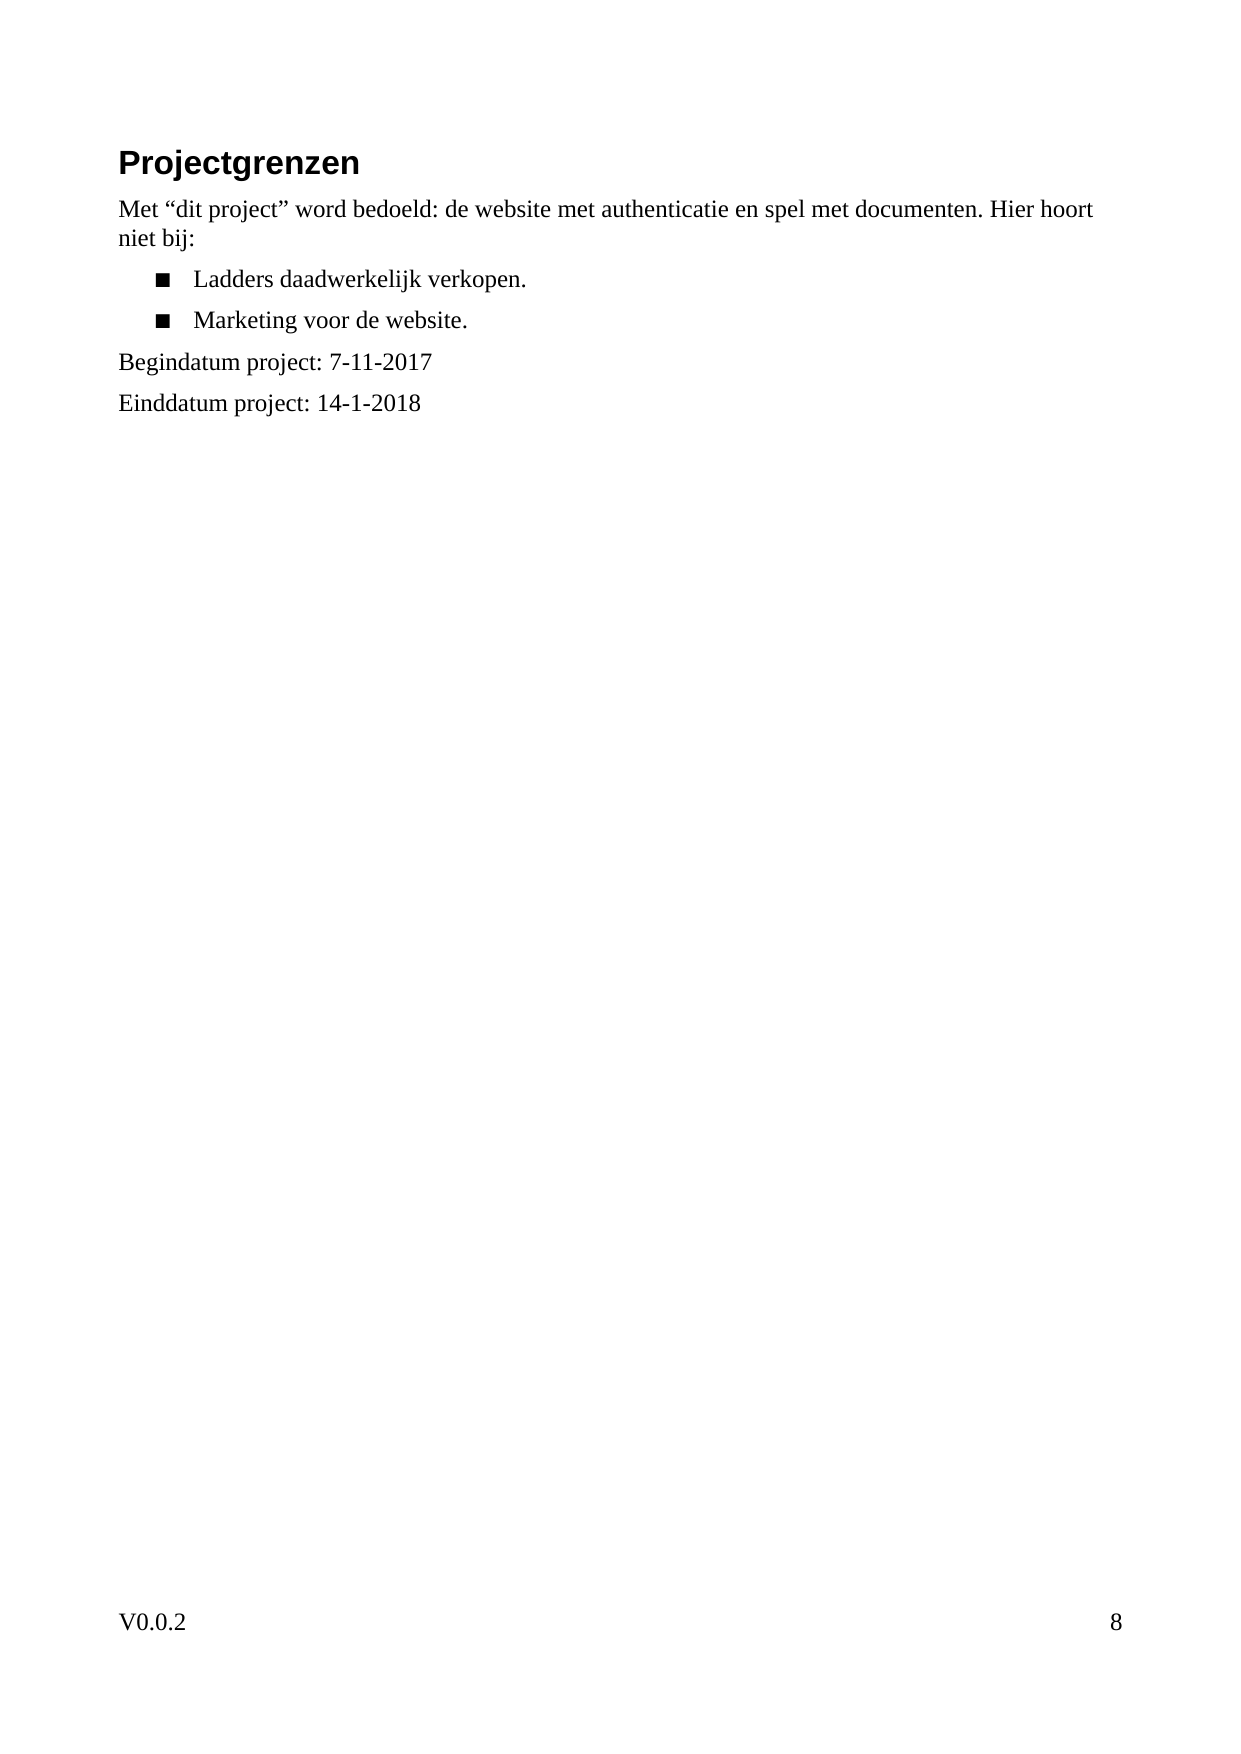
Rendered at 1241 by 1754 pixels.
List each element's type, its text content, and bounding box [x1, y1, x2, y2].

list Ladders daadwerkelijk verkopen. [156, 264, 1122, 293]
text Begindatum project: 7-11-2017 [118, 347, 1122, 376]
text Met “dit project” word bedoeld: de website met authenticatie en spel met documenten. Hier hoort niet bij: [118, 194, 1122, 252]
subtitle Projectgrenzen [118, 143, 1122, 182]
list Marketing voor de website. [156, 306, 1122, 334]
text Einddatum project: 14-1-2018 [118, 388, 1122, 417]
